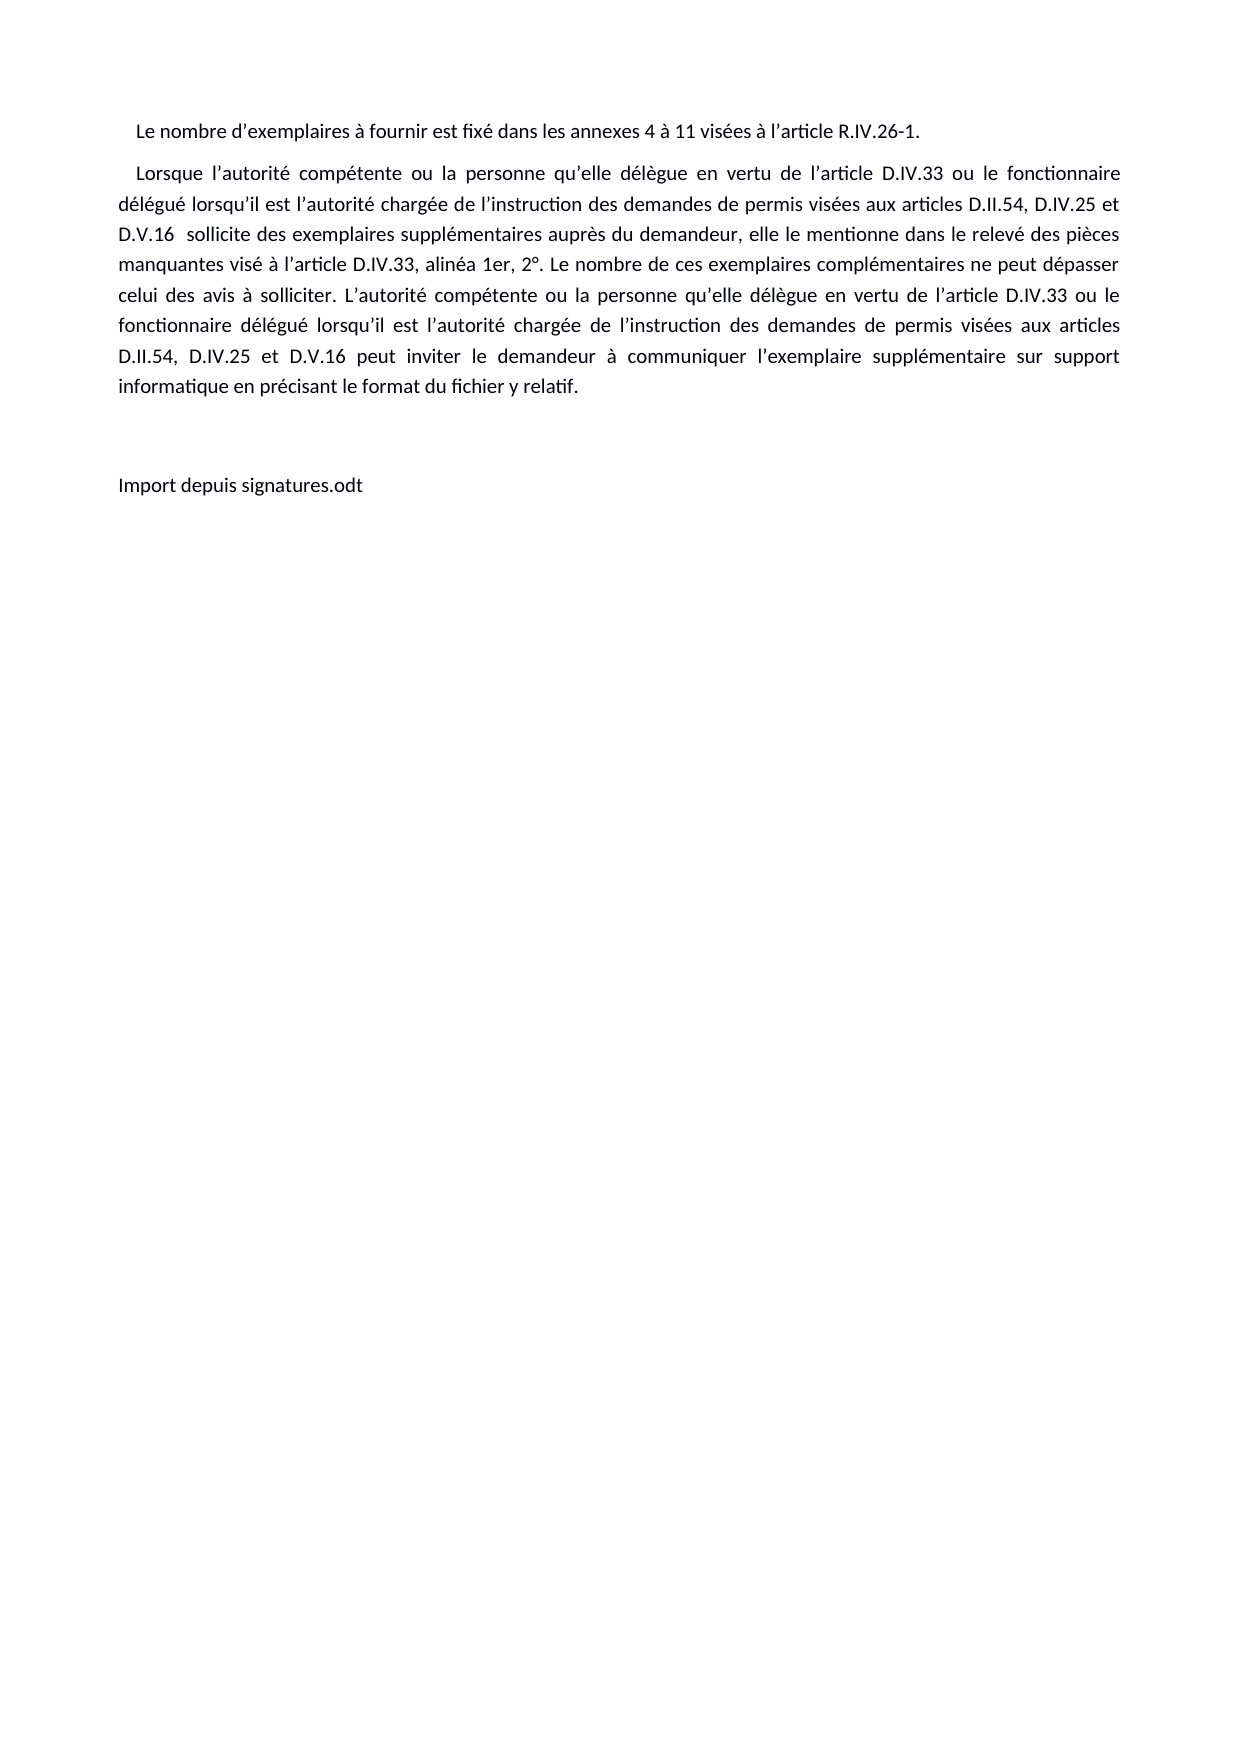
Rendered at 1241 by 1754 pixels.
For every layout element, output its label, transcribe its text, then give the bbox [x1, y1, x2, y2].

text Le nombre d’exemplaires à fournir est fixé dans les annexes 4 à 11 visées à l’article R.IV.26-1. [118, 118, 1122, 143]
text Lorsque l’autorité compétente ou la personne qu’elle délègue en vertu de l’article D.IV.33 ou le fonctionnaire délégué lorsqu’il est l’autorité chargée de l’instruction des demandes de permis visées aux articles D.II.54, D.IV.25 et D.V.16 sollicite des exemplaires supplémentaires auprès du demandeur, elle le mentionne dans le relevé des pièces manquantes visé à l’article D.IV.33, alinéa 1er, 2°. Le nombre de ces exemplaires complémentaires ne peut dépasser celui des avis à solliciter. L’autorité compétente ou la personne qu’elle délègue en vertu de l’article D.IV.33 ou le fonctionnaire délégué lorsqu’il est l’autorité chargée de l’instruction des demandes de permis visées aux articles D.II.54, D.IV.25 et D.V.16 peut inviter le demandeur à communiquer l’exemplaire supplémentaire sur support informatique en précisant le format du fichier y relatif. [118, 160, 1122, 399]
text Import depuis signatures.odt [118, 472, 1122, 498]
